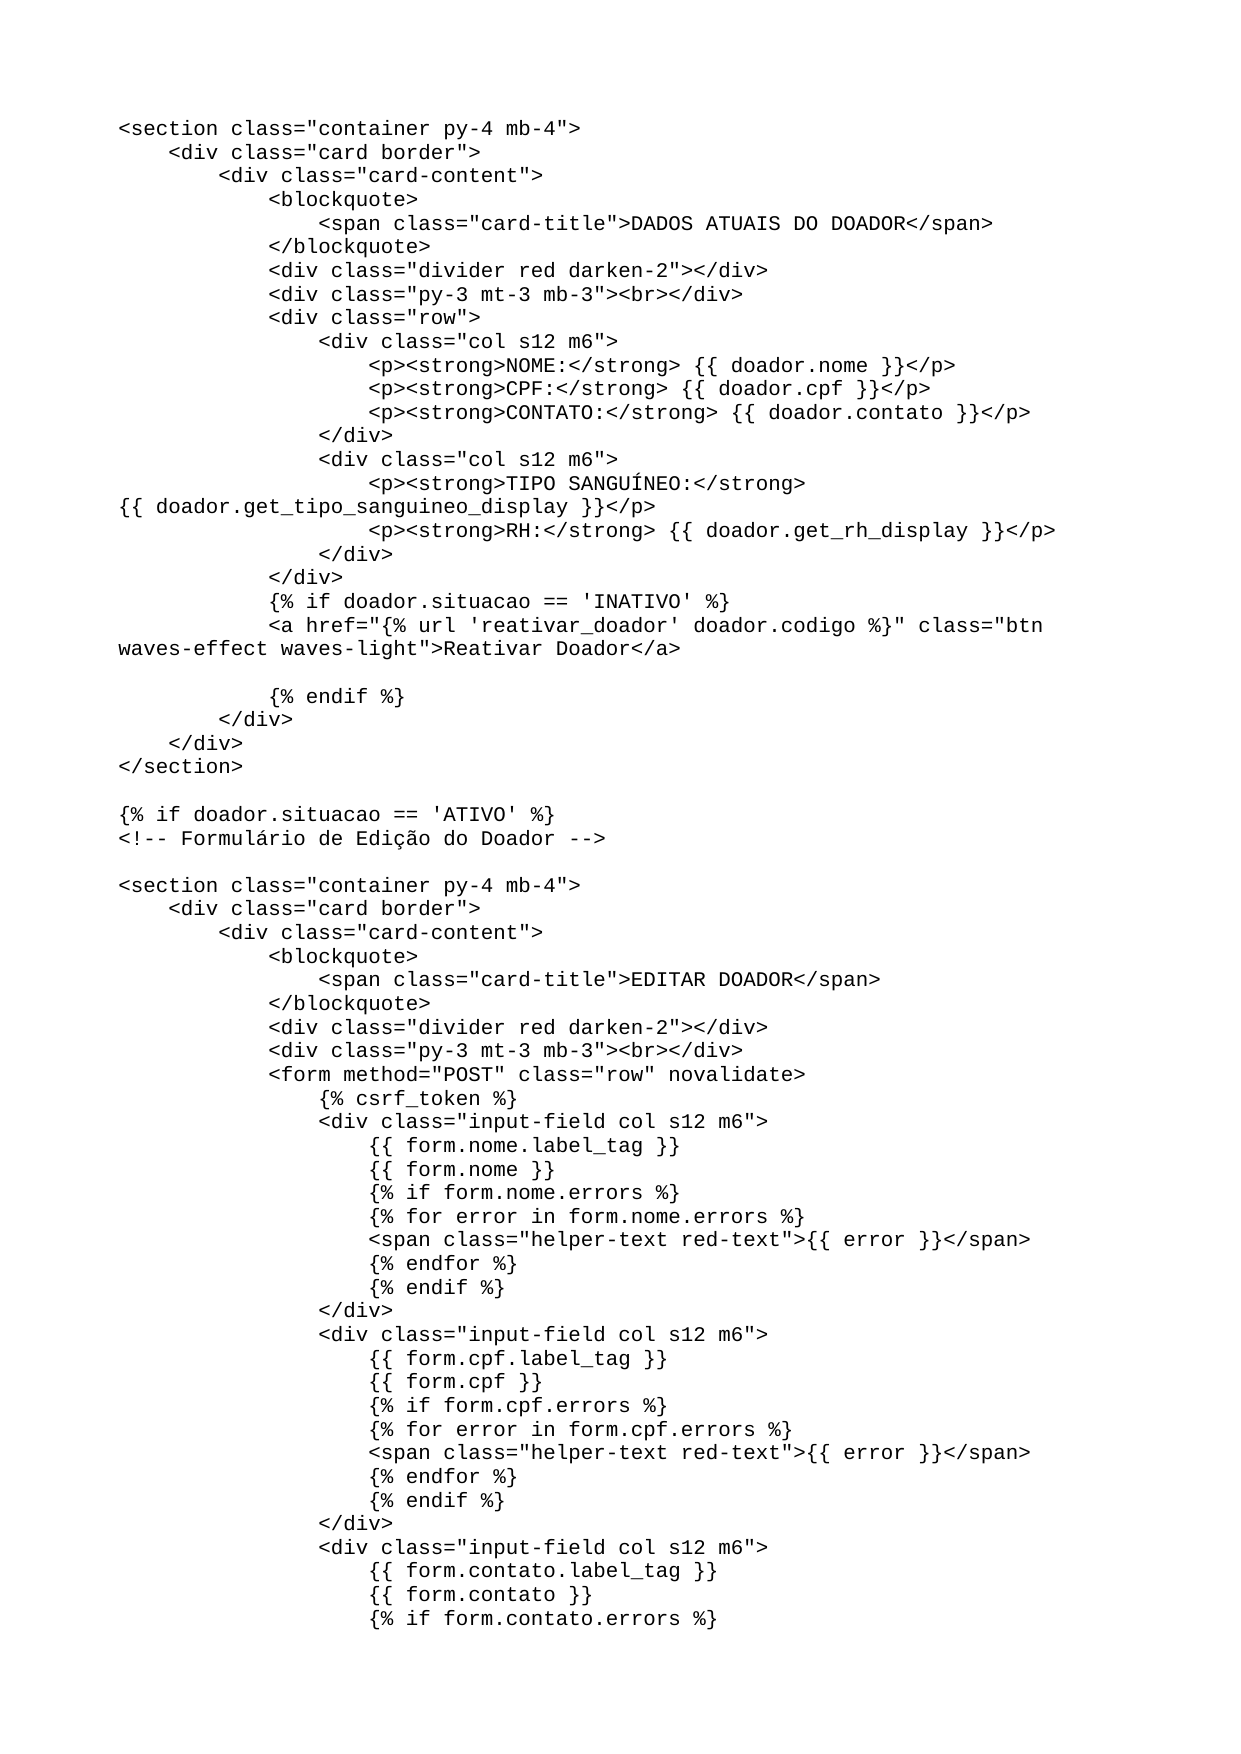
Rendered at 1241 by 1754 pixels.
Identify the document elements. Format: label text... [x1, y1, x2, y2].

text {% for error in form.cpf.errors %} [118, 1419, 1122, 1442]
text <div class="card border"> [118, 142, 1122, 165]
text <div class="py-3 mt-3 mb-3"><br></div> [118, 284, 1122, 307]
text <p><strong>CONTATO:</strong> {{ doador.contato }}</p> [118, 402, 1122, 426]
text <p><strong>RH:</strong> {{ doador.get_rh_display }}</p> [118, 520, 1122, 544]
text {{ form.contato.label_tag }} [118, 1561, 1122, 1584]
text {% if form.contato.errors %} [118, 1608, 1122, 1631]
text </div> [118, 733, 1122, 757]
text {{ form.nome.label_tag }} [118, 1135, 1122, 1158]
text <a href="{% url 'reativar_doador' doador.codigo %}" class="btn waves-effect waves-light">Reativar Doador</a> [118, 615, 1122, 662]
text <div class="input-field col s12 m6"> [118, 1537, 1122, 1561]
text <span class="card-title">EDITAR DOADOR</span> [118, 969, 1122, 993]
text <p><strong>NOME:</strong> {{ doador.nome }}</p> [118, 354, 1122, 378]
text {% if form.cpf.errors %} [118, 1395, 1122, 1419]
text {% endfor %} [118, 1466, 1122, 1489]
text </div> [118, 1513, 1122, 1537]
text </div> [118, 1300, 1122, 1324]
text <p><strong>TIPO SANGUÍNEO:</strong> {{ doador.get_tipo_sanguineo_display }}</p> [118, 473, 1122, 520]
text <p><strong>CPF:</strong> {{ doador.cpf }}</p> [118, 378, 1122, 402]
text {{ form.cpf }} [118, 1371, 1122, 1395]
text <div class="input-field col s12 m6"> [118, 1111, 1122, 1135]
text <span class="helper-text red-text">{{ error }}</span> [118, 1442, 1122, 1466]
text <blockquote> [118, 189, 1122, 213]
text <div class="col s12 m6"> [118, 449, 1122, 473]
text <span class="card-title">DADOS ATUAIS DO DOADOR</span> [118, 213, 1122, 236]
text </div> [118, 567, 1122, 591]
text <blockquote> [118, 946, 1122, 969]
text {% if doador.situacao == 'INATIVO' %} [118, 591, 1122, 615]
text <div class="divider red darken-2"></div> [118, 1017, 1122, 1040]
text {% if form.nome.errors %} [118, 1182, 1122, 1206]
text {% endif %} [118, 1277, 1122, 1300]
text </div> [118, 426, 1122, 449]
text <div class="col s12 m6"> [118, 331, 1122, 354]
text </blockquote> [118, 236, 1122, 260]
text <span class="helper-text red-text">{{ error }}</span> [118, 1229, 1122, 1253]
text <section class="container py-4 mb-4"> [118, 875, 1122, 898]
text <div class="card border"> [118, 898, 1122, 922]
text <section class="container py-4 mb-4"> [118, 118, 1122, 142]
text {% endfor %} [118, 1253, 1122, 1277]
text </section> [118, 757, 1122, 780]
text <div class="row"> [118, 307, 1122, 331]
text </div> [118, 544, 1122, 567]
text </blockquote> [118, 993, 1122, 1017]
text {{ form.nome }} [118, 1158, 1122, 1182]
text {% endif %} [118, 1489, 1122, 1513]
text <div class="card-content"> [118, 922, 1122, 946]
text <div class="divider red darken-2"></div> [118, 260, 1122, 284]
text <div class="card-content"> [118, 165, 1122, 189]
text <div class="input-field col s12 m6"> [118, 1324, 1122, 1348]
text {{ form.contato }} [118, 1584, 1122, 1608]
text </div> [118, 709, 1122, 733]
text {% csrf_token %} [118, 1088, 1122, 1111]
text {% for error in form.nome.errors %} [118, 1206, 1122, 1229]
text <div class="py-3 mt-3 mb-3"><br></div> [118, 1040, 1122, 1064]
text {% if doador.situacao == 'ATIVO' %} [118, 804, 1122, 827]
text {% endif %} [118, 686, 1122, 709]
text {{ form.cpf.label_tag }} [118, 1348, 1122, 1371]
text <!-- Formulário de Edição do Doador --> [118, 827, 1122, 851]
text <form method="POST" class="row" novalidate> [118, 1064, 1122, 1088]
